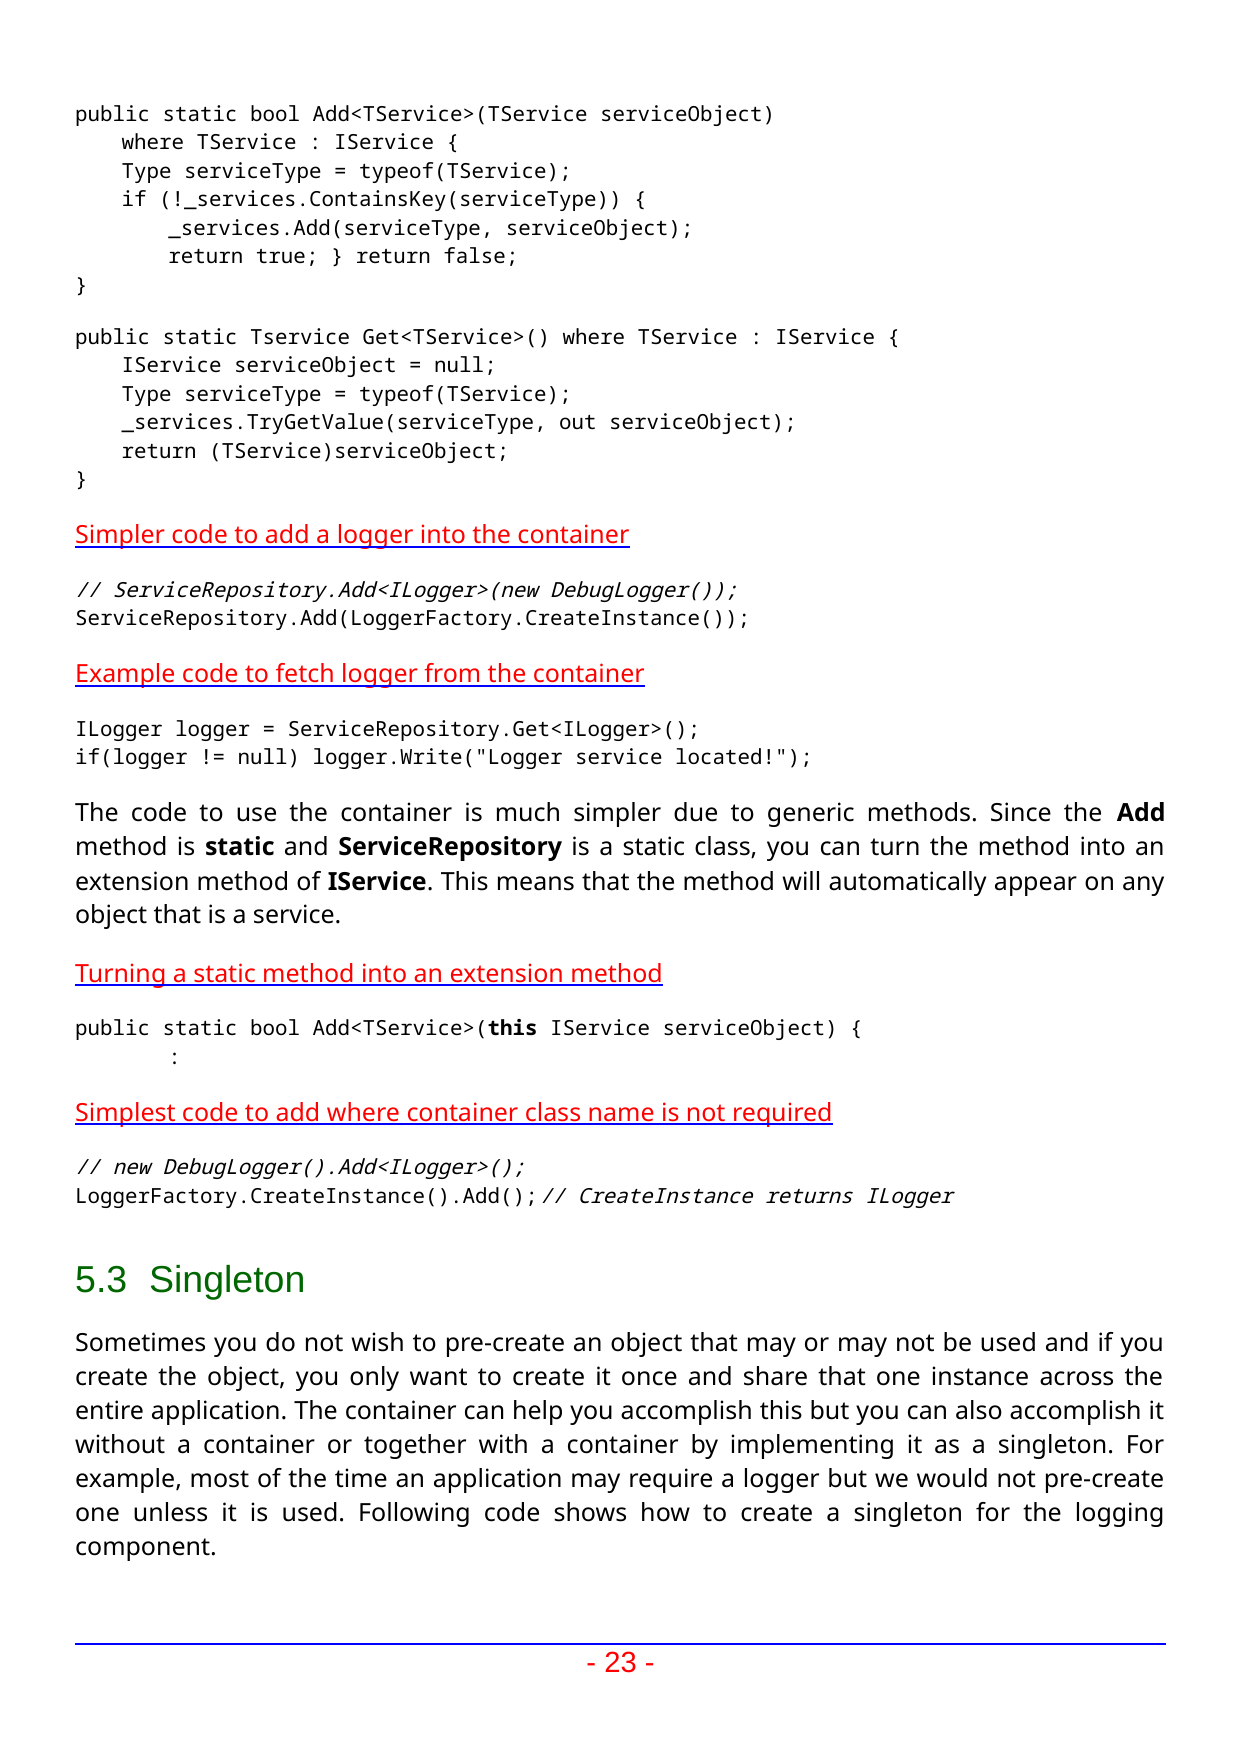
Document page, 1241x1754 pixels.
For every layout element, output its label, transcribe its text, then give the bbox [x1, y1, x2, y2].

text public static Tservice Get<TService>() where TService : IService { [75, 322, 1166, 351]
text _services.TryGetValue(serviceType, out serviceObject); [75, 407, 1166, 436]
text public static bool Add<TService>(this IService serviceObject) { [75, 1013, 1166, 1042]
text // new DebugLogger().Add<ILogger>(); [75, 1152, 1166, 1181]
text ServiceRepository.Add(LoggerFactory.CreateInstance()); [75, 603, 1166, 632]
text The code to use the container is much simpler due to generic methods. Since the Add method is static and ServiceRepository is a static class, you can turn the method into an extension method of IService. This means that the method will automatically appear on any object that is a service. [75, 795, 1166, 931]
text Sometimes you do not wish to pre-create an object that may or may not be used and if you create the object, you only want to create it once and share that one instance across the entire application. The container can help you accomplish this but you can also accomplish it without a container or together with a container by implementing it as a singleton. For example, most of the time an application may require a logger but we would not pre-create one unless it is used. Following code shows how to create a singleton for the logging component. [75, 1325, 1166, 1563]
text Simpler code to add a logger into the container [75, 517, 1166, 551]
text Example code to fetch logger from the container [75, 656, 1166, 690]
text if(logger != null) logger.Write("Logger service located!"); [75, 742, 1166, 771]
text // ServiceRepository.Add<ILogger>(new DebugLogger()); [75, 575, 1166, 603]
text return true; } return false; [75, 241, 1166, 270]
text : [75, 1042, 1166, 1070]
text IService serviceObject = null; [75, 351, 1166, 379]
text } [75, 270, 1166, 298]
text 5.3 Singleton [75, 1257, 1166, 1301]
text where TService : IService { [75, 127, 1166, 156]
text Simplest code to add where container class name is not required [75, 1094, 1166, 1128]
text ILogger logger = ServiceRepository.Get<ILogger>(); [75, 714, 1166, 742]
text LoggerFactory.CreateInstance().Add(); // CreateInstance returns ILogger [75, 1181, 1166, 1209]
text Turning a static method into an extension method [75, 955, 1166, 989]
text Type serviceType = typeof(TService); [75, 379, 1166, 407]
text return (TService)serviceObject; [75, 436, 1166, 464]
text if (!_services.ContainsKey(serviceType)) { [75, 184, 1166, 213]
text _services.Add(serviceType, serviceObject); [75, 213, 1166, 241]
text } [75, 464, 1166, 493]
text public static bool Add<TService>(TService serviceObject) [75, 99, 1166, 127]
text Type serviceType = typeof(TService); [75, 156, 1166, 184]
